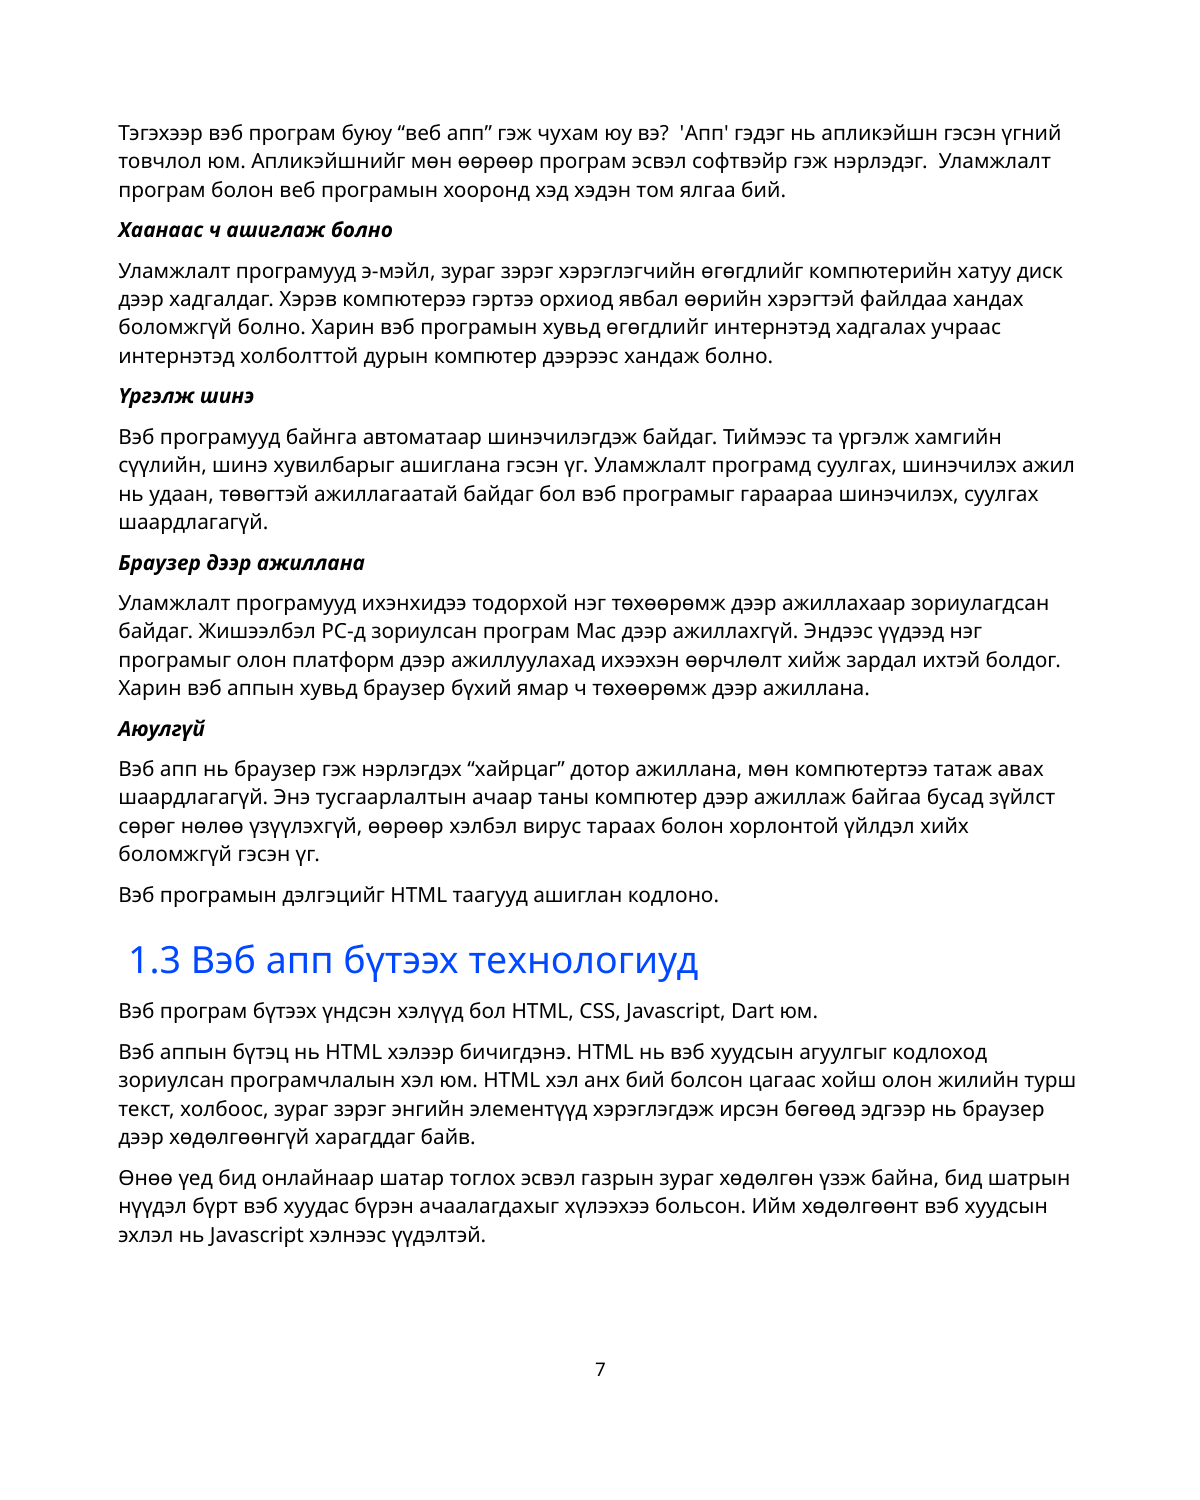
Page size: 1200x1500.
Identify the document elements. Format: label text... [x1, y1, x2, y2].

text Хаанаас ч ашиглаж болно [118, 215, 1082, 244]
text Аюулгүй [118, 714, 1082, 742]
text Тэгэхээр вэб програм буюу “веб апп” гэж чухам юу вэ? 'Апп' гэдэг нь апликэйшн гэсэн үгний товчлол юм. Апликэйшнийг мөн өөрөөр програм эсвэл софтвэйр гэж нэрлэдэг. Уламжлалт програм болон веб програмын хооронд хэд хэдэн том ялгаа бий. [118, 118, 1082, 203]
text Вэб аппын бүтэц нь HTML хэлээр бичигдэнэ. HTML нь вэб хуудсын агуулгыг кодлоход зориулсан програмчлалын хэл юм. HTML хэл анх бий болсон цагаас хойш олон жилийн турш текст, холбоос, зураг зэрэг энгийн элементүүд хэрэглэгдэж ирсэн бөгөөд эдгээр нь браузер дээр хөдөлгөөнгүй харагддаг байв. [118, 1037, 1082, 1151]
text Уламжлалт програмууд э-мэйл, зураг зэрэг хэрэглэгчийн өгөгдлийг компютерийн хатуу диск дээр хадгалдаг. Хэрэв компютерээ гэртээ орхиод явбал өөрийн хэрэгтэй файлдаа хандах боломжгүй болно. Харин вэб програмын хувьд өгөгдлийг интернэтэд хадгалах учраас интернэтэд холболттой дурын компютер дээрээс хандаж болно. [118, 256, 1082, 369]
text Үргэлж шинэ [118, 382, 1082, 410]
subtitle Вэб апп бүтээх технологиуд [118, 933, 1082, 984]
text Браузер дээр ажиллана [118, 548, 1082, 576]
text Уламжлалт програмууд ихэнхидээ тодорхой нэг төхөөрөмж дээр ажиллахаар зориулагдсан байдаг. Жишээлбэл PC-д зориулсан програм Mac дээр ажиллахгүй. Эндээс үүдээд нэг програмыг олон платформ дээр ажиллуулахад ихээхэн өөрчлөлт хийж зардал ихтэй болдог. Харин вэб аппын хувьд браузер бүхий ямар ч төхөөрөмж дээр ажиллана. [118, 588, 1082, 702]
text Вэб програмын дэлгэцийг HTML таагууд ашиглан кодлоно. [118, 880, 1082, 908]
text Вэб програмууд байнга автоматаар шинэчилэгдэж байдаг. Тиймээс та үргэлж хамгийн сүүлийн, шинэ хувилбарыг ашиглана гэсэн үг. Уламжлалт програмд суулгах, шинэчилэх ажил нь удаан, төвөгтэй ажиллагаатай байдаг бол вэб програмыг гараараа шинэчилэх, суулгах шаардлагагүй. [118, 422, 1082, 536]
text Вэб програм бүтээх үндсэн хэлүүд бол HTML, CSS, Javascript, Dart юм. [118, 997, 1082, 1025]
text Вэб апп нь браузер гэж нэрлэгдэх “хайрцаг” дотор ажиллана, мөн компютертээ татаж авах шаардлагагүй. Энэ тусгаарлалтын ачаар таны компютер дээр ажиллаж байгаа бусад зүйлст сөрөг нөлөө үзүүлэхгүй, өөрөөр хэлбэл вирус тараах болон хорлонтой үйлдэл хийх боломжгүй гэсэн үг. [118, 754, 1082, 868]
text Өнөө үед бид онлайнаар шатар тоглох эсвэл газрын зураг хөдөлгөн үзэж байна, бид шатрын нүүдэл бүрт вэб хуудас бүрэн ачаалагдахыг хүлээхээ больсон. Ийм хөдөлгөөнт вэб хуудсын эхлэл нь Javascript хэлнээс үүдэлтэй. [118, 1163, 1082, 1248]
